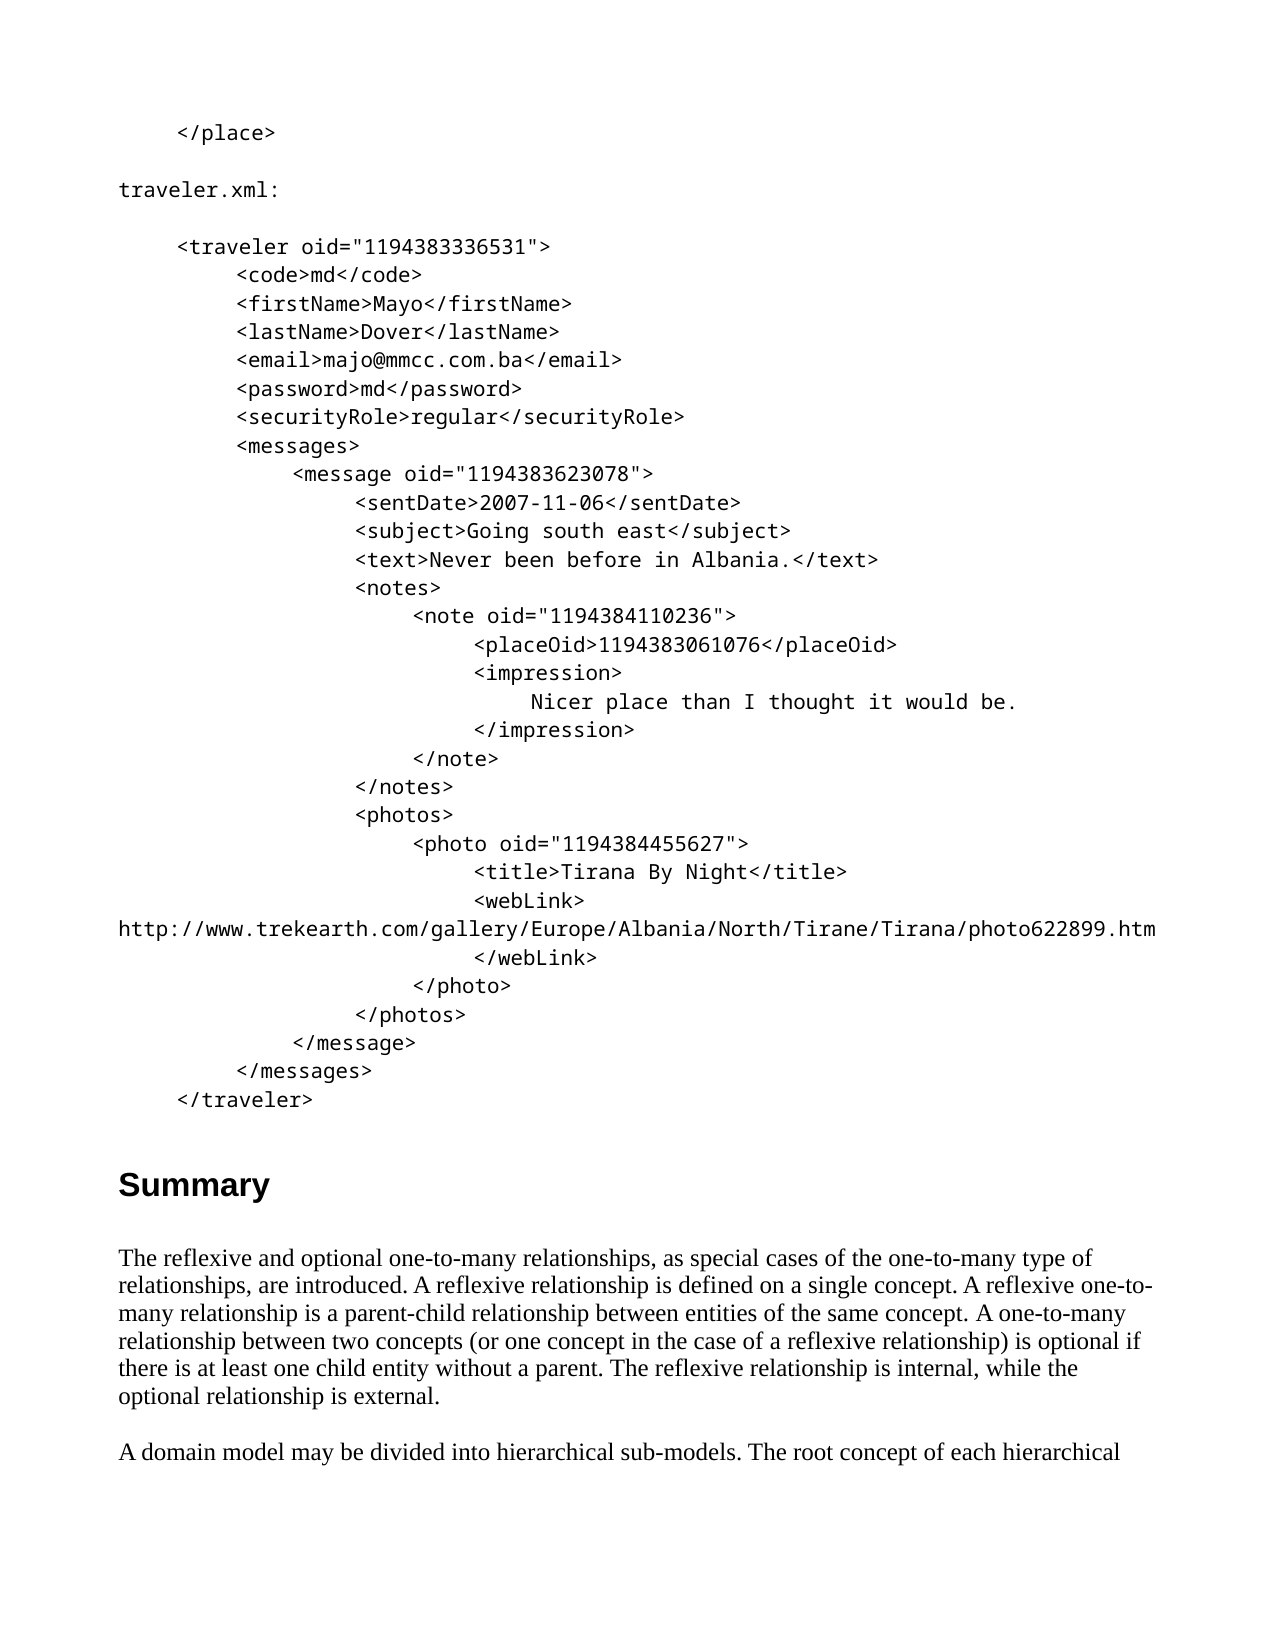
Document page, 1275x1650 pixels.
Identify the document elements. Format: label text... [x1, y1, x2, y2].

text </place> [118, 118, 1157, 147]
text </photo> [118, 971, 1157, 1000]
text <messages> [118, 431, 1157, 459]
subtitle Summary [118, 1166, 1157, 1203]
text <subject>Going south east</subject> [118, 516, 1157, 545]
text <password>md</password> [118, 374, 1157, 402]
text </notes> [118, 772, 1157, 801]
text <sentDate>2007-11-06</sentDate> [118, 488, 1157, 516]
text <firstName>Mayo</firstName> [118, 289, 1157, 317]
text </webLink> [118, 943, 1157, 971]
text <note oid="1194384110236"> [118, 602, 1157, 630]
text <lastName>Dover</lastName> [118, 317, 1157, 346]
text <photos> [118, 801, 1157, 829]
text <notes> [118, 573, 1157, 602]
text A domain model may be divided into hierarchical sub-models. The root concept of each hierarchical [118, 1438, 1157, 1465]
text <placeOid>1194383061076</placeOid> [118, 630, 1157, 658]
text The reflexive and optional one-to-many relationships, as special cases of the one-to-many type of relationships, are introduced. A reflexive relationship is defined on a single concept. A reflexive one-to-many relationship is a parent-child relationship between entities of the same concept. A one-to-many relationship between two concepts (or one concept in the case of a reflexive relationship) is optional if there is at least one child entity without a parent. The reflexive relationship is internal, while the optional relationship is external. [118, 1244, 1157, 1410]
text </note> [118, 744, 1157, 772]
text <impression> [118, 658, 1157, 687]
text <text>Never been before in Albania.</text> [118, 545, 1157, 573]
text </messages> [118, 1057, 1157, 1085]
text <title>Tirana By Night</title> [118, 857, 1157, 886]
text <webLink> [118, 886, 1157, 914]
text <email>majo@mmcc.com.ba</email> [118, 346, 1157, 374]
text <code>md</code> [118, 260, 1157, 289]
text http://www.trekearth.com/gallery/Europe/Albania/North/Tirane/Tirana/photo622899.htm [118, 914, 1157, 943]
text </impression> [118, 715, 1157, 744]
text </message> [118, 1028, 1157, 1057]
text </traveler> [118, 1085, 1157, 1113]
text <traveler oid="1194383336531"> [118, 232, 1157, 260]
text <message oid="1194383623078"> [118, 459, 1157, 488]
text <securityRole>regular</securityRole> [118, 402, 1157, 431]
text traveler.xml: [118, 175, 1157, 203]
text </photos> [118, 1000, 1157, 1028]
text <photo oid="1194384455627"> [118, 829, 1157, 857]
text Nicer place than I thought it would be. [118, 687, 1157, 715]
